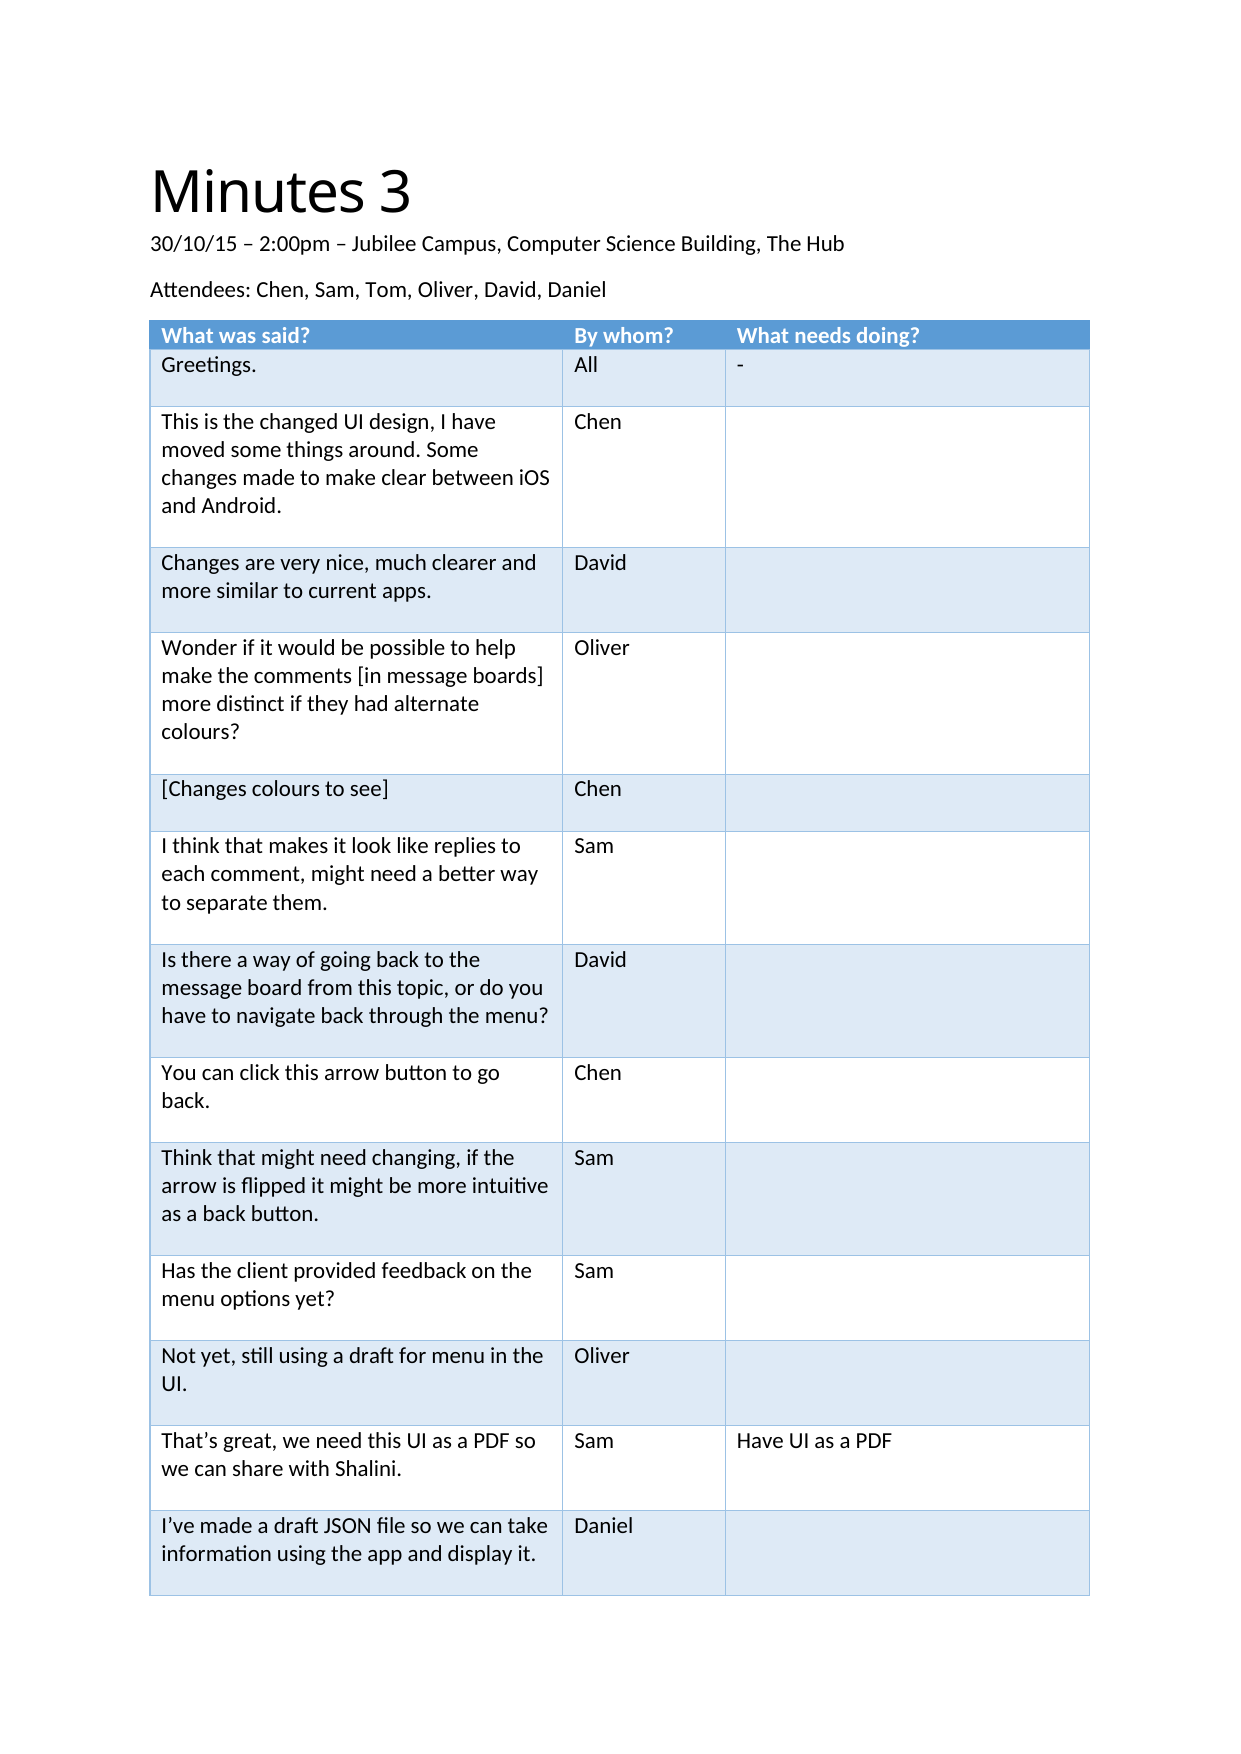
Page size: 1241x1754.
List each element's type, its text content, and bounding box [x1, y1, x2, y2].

table_cell [726, 832, 1089, 944]
table_cell I’ve made a draft JSON file so we can take information using the app and display it. [151, 1511, 562, 1595]
table_cell Chen [563, 407, 725, 547]
table_cell [726, 407, 1089, 547]
table_cell Chen [563, 1058, 725, 1142]
table_cell [726, 1256, 1089, 1340]
table_cell Chen [563, 775, 725, 831]
table_cell This is the changed UI design, I have moved some things around. Some changes made to make clear between iOS and Android. [151, 407, 562, 547]
title Minutes 3 [150, 150, 1090, 229]
table_cell [1090, 944, 1240, 1057]
table_cell You can click this arrow button to go back. [151, 1058, 562, 1142]
table_cell [1090, 547, 1240, 632]
text 30/10/15 – 2:00pm – Jubilee Campus, Computer Science Building, The Hub [150, 229, 1090, 257]
table_cell [1090, 1340, 1240, 1425]
table_cell [1090, 1255, 1240, 1340]
table_cell Oliver [563, 633, 725, 773]
table_cell [1090, 406, 1240, 547]
table_cell Oliver [563, 1341, 725, 1425]
table_cell [726, 633, 1089, 773]
table_cell Not yet, still using a draft for menu in the UI. [151, 1341, 562, 1425]
table_cell David [563, 945, 725, 1057]
table_cell - [726, 350, 1089, 406]
table_cell [726, 548, 1089, 632]
table_cell [1090, 349, 1240, 406]
table_cell [726, 1511, 1089, 1595]
table_cell Sam [563, 832, 725, 944]
table_cell Has the client provided feedback on the menu options yet? [151, 1256, 562, 1340]
table_cell [726, 775, 1089, 831]
table_cell Is there a way of going back to the message board from this topic, or do you have to navigate back through the menu? [151, 945, 562, 1057]
table_cell Think that might need changing, if the arrow is flipped it might be more intuitive as a back button. [151, 1143, 562, 1255]
table_cell David [563, 548, 725, 632]
table_cell Daniel [563, 1511, 725, 1595]
table_header [1090, 320, 1240, 349]
table_cell [1090, 632, 1240, 773]
table_cell [726, 945, 1089, 1057]
table_header By whom? [563, 321, 725, 349]
table_cell [1090, 831, 1240, 944]
table_cell [1090, 1057, 1240, 1142]
table_cell [1090, 1142, 1240, 1255]
table_cell [726, 1143, 1089, 1255]
table_cell I think that makes it look like replies to each comment, might need a better way to separate them. [151, 832, 562, 944]
table_cell [1090, 1510, 1240, 1595]
table_header What needs doing? [725, 321, 1089, 349]
table_cell Greetings. [151, 350, 562, 406]
table_cell That’s great, we need this UI as a PDF so we can share with Shalini. [151, 1426, 562, 1510]
table_cell Have UI as a PDF [726, 1426, 1089, 1510]
table_header What was said? [151, 321, 563, 349]
table_cell All [563, 350, 725, 406]
table_cell [726, 1058, 1089, 1142]
table_cell Changes are very nice, much clearer and more similar to current apps. [151, 548, 562, 632]
table_cell Sam [563, 1143, 725, 1255]
table_cell [1090, 774, 1240, 831]
table_cell Sam [563, 1426, 725, 1510]
table_cell [1090, 1425, 1240, 1510]
text Attendees: Chen, Sam, Tom, Oliver, David, Daniel [150, 275, 1090, 303]
table_cell Wonder if it would be possible to help make the comments [in message boards] more distinct if they had alternate colours? [151, 633, 562, 773]
table_cell [Changes colours to see] [151, 775, 562, 831]
table_cell Sam [563, 1256, 725, 1340]
table_cell [726, 1341, 1089, 1425]
